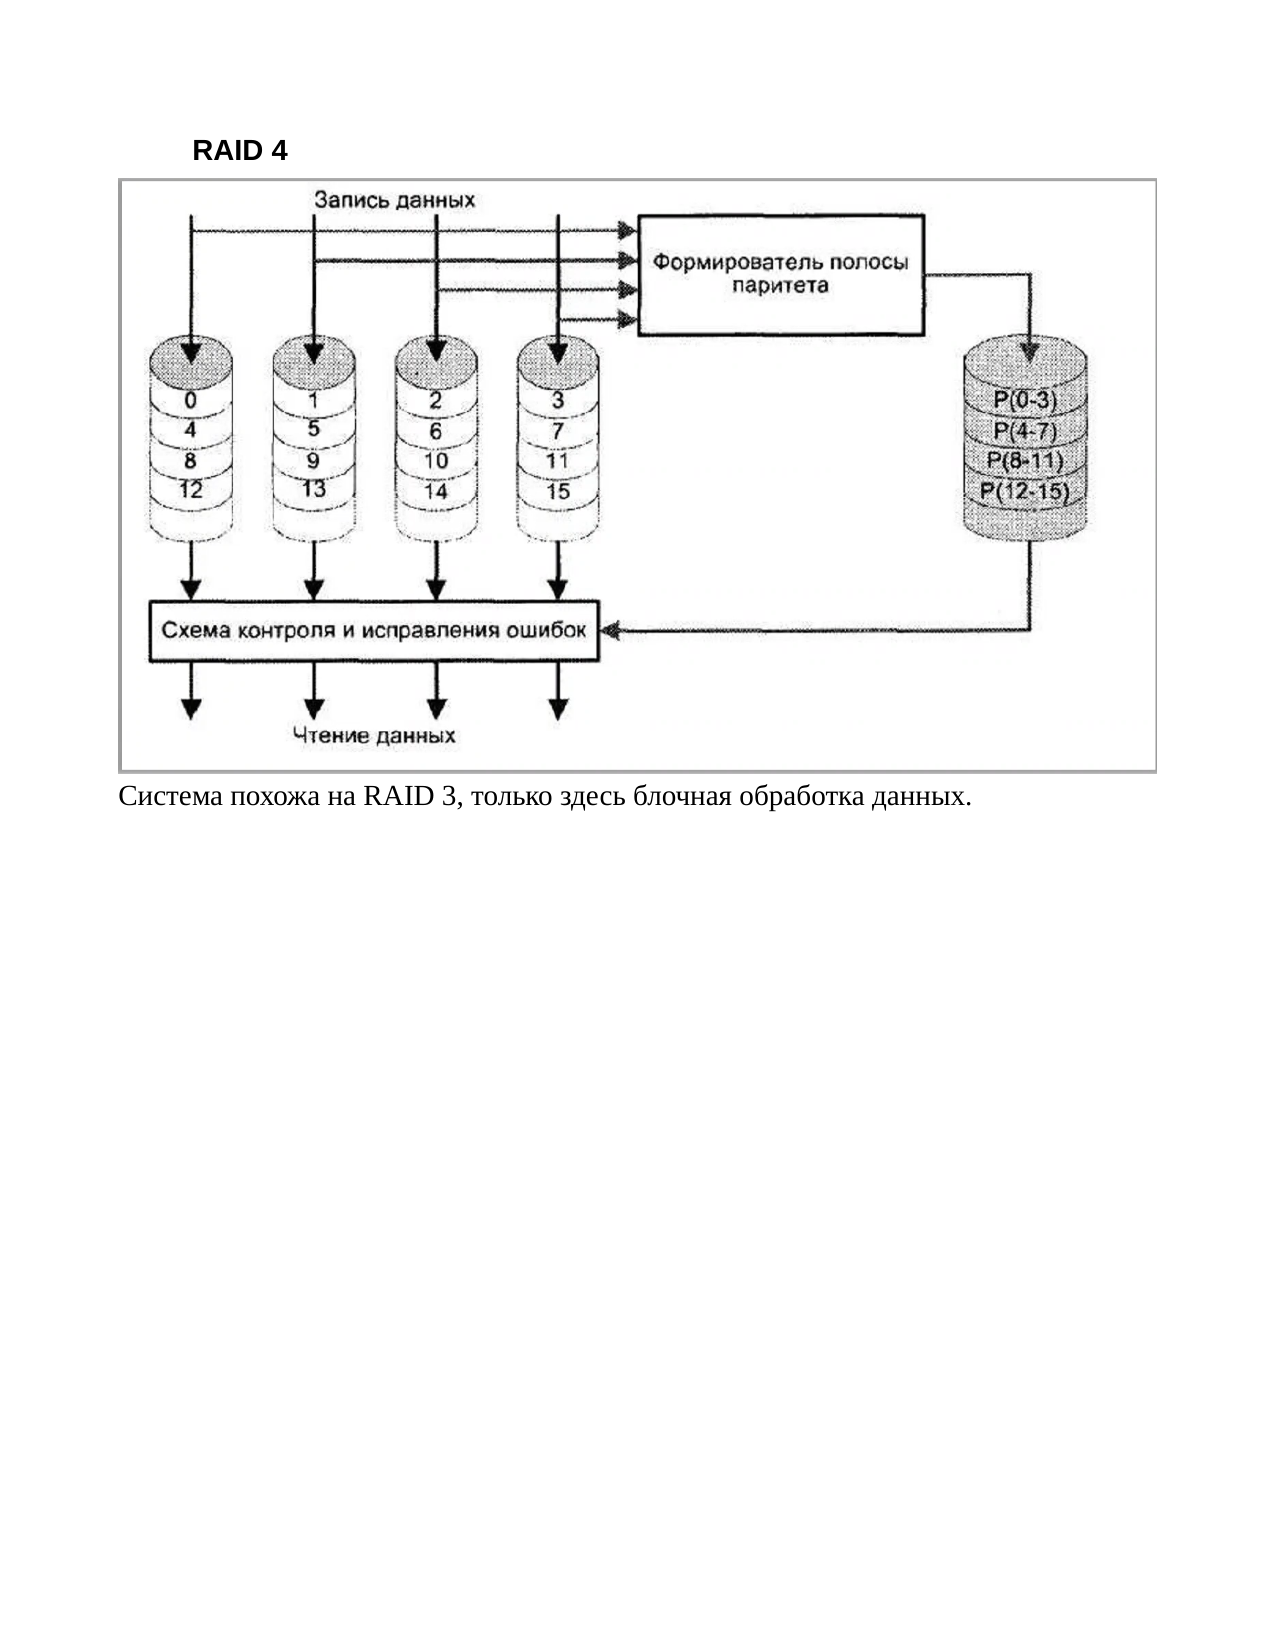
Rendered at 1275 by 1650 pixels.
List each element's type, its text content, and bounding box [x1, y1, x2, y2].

subtitle RAID 4 [118, 133, 1157, 166]
text Система похожа на RAID 3, только здесь блочная обработка данных. [118, 774, 1157, 812]
picture [118, 178, 1157, 774]
